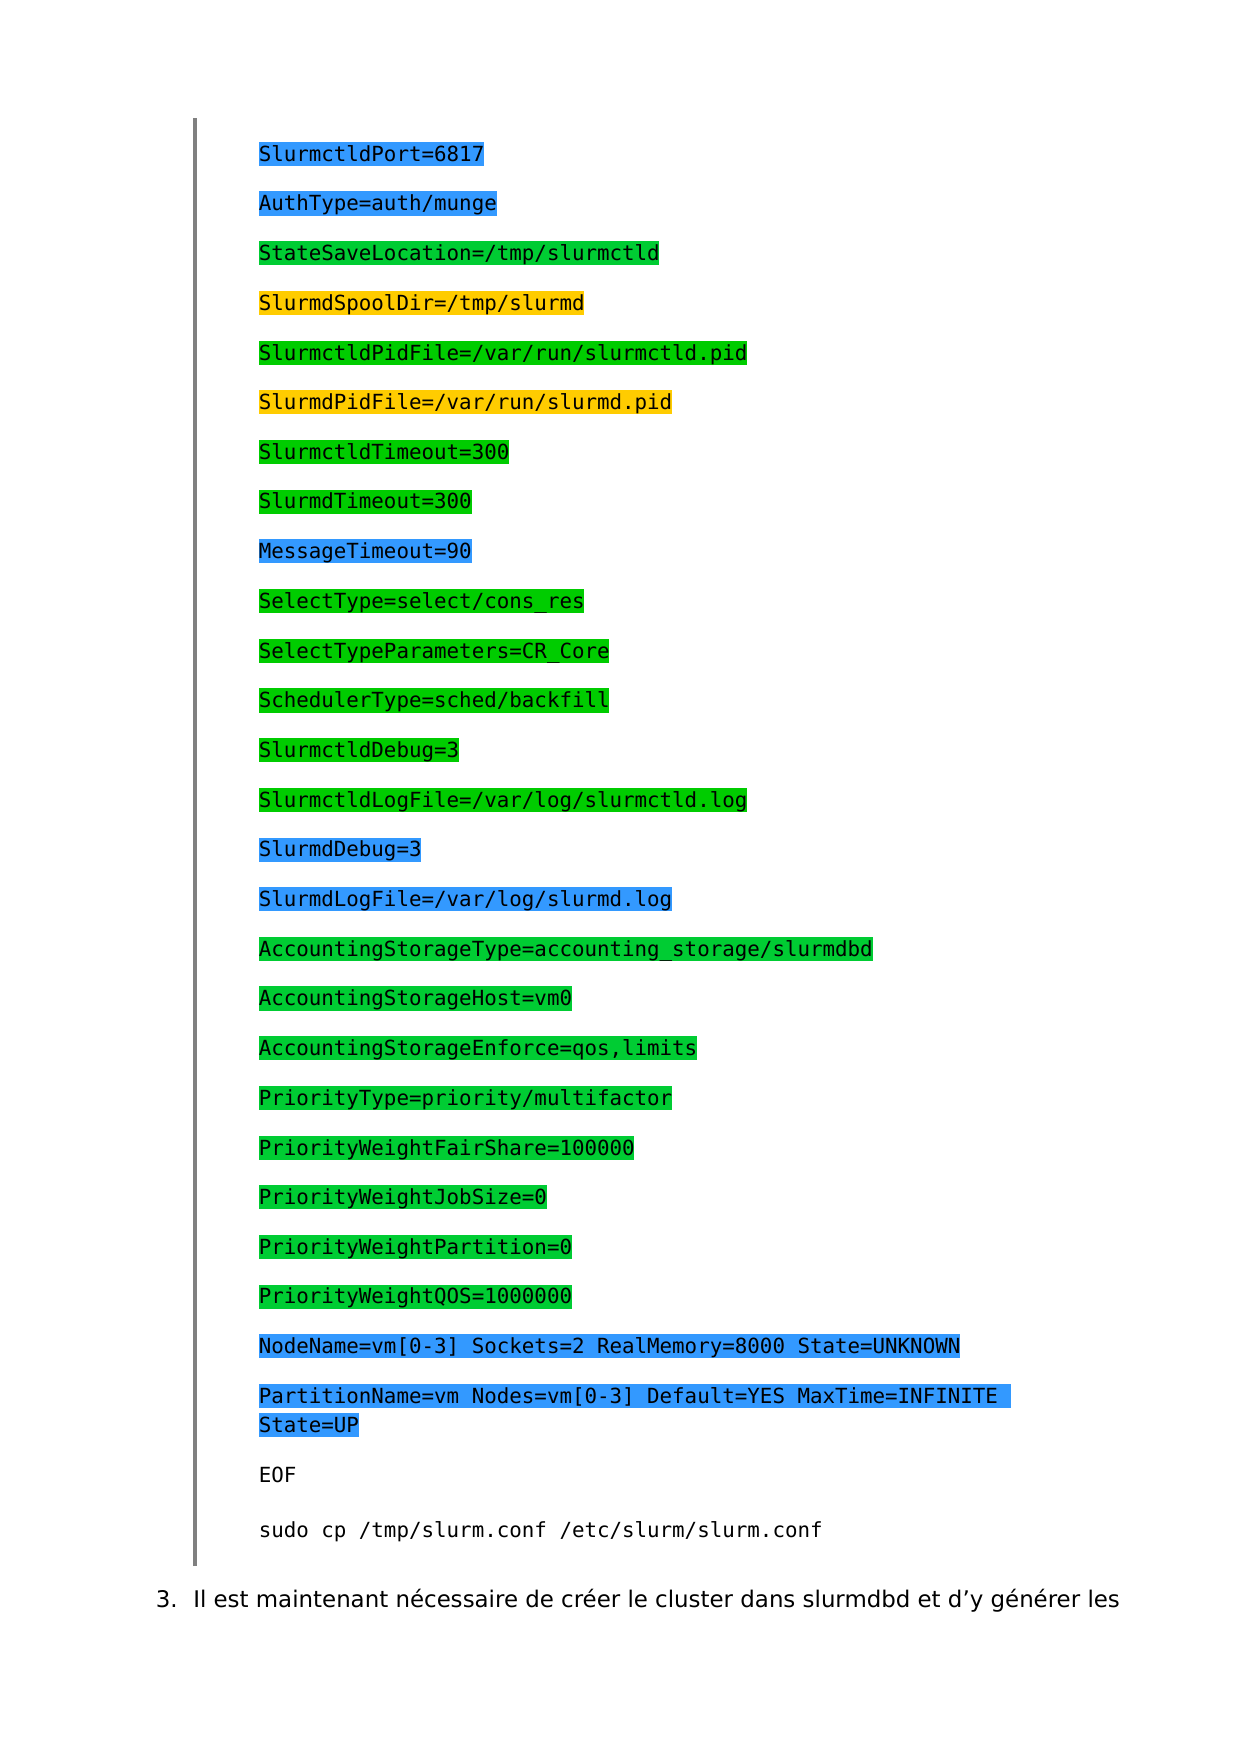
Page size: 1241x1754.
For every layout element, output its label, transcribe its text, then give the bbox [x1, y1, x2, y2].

list sudo cp /tmp/slurm.conf /etc/slurm/slurm.conf [197, 1495, 1122, 1566]
list SlurmdPidFile=/var/run/slurmd.pid [197, 367, 1122, 414]
list SlurmctldPidFile=/var/run/slurmctld.pid [197, 317, 1122, 365]
list PriorityWeightJobSize=0 [197, 1162, 1122, 1209]
list PriorityWeightFairShare=100000 [197, 1112, 1122, 1160]
list PriorityType=priority/multifactor [197, 1062, 1122, 1110]
list AccountingStorageType=accounting_storage/slurmdbd [197, 913, 1122, 961]
list SlurmctldTimeout=300 [197, 416, 1122, 464]
list NodeName=vm[0-3] Sockets=2 RealMemory=8000 State=UNKNOWN [197, 1311, 1122, 1358]
list AuthType=auth/munge [197, 168, 1122, 216]
list SlurmdDebug=3 [197, 814, 1122, 862]
list SchedulerType=sched/backfill [197, 665, 1122, 713]
list SelectType=select/cons_res [197, 565, 1122, 613]
list SlurmdTimeout=300 [197, 466, 1122, 514]
list SlurmctldDebug=3 [197, 714, 1122, 762]
list Il est maintenant nécessaire de créer le cluster dans slurmdbd et d’y générer les [156, 1586, 1122, 1612]
list AccountingStorageHost=vm0 [197, 963, 1122, 1011]
list EOF [197, 1439, 1122, 1487]
list StateSaveLocation=/tmp/slurmctld [197, 217, 1122, 265]
list SlurmctldPort=6817 [197, 118, 1122, 166]
list SlurmdLogFile=/var/log/slurmd.log [197, 863, 1122, 911]
list PriorityWeightPartition=0 [197, 1211, 1122, 1259]
list PartitionName=vm Nodes=vm[0-3] Default=YES MaxTime=INFINITE State=UP [197, 1360, 1122, 1437]
list SlurmdSpoolDir=/tmp/slurmd [197, 267, 1122, 315]
list SelectTypeParameters=CR_Core [197, 615, 1122, 663]
list MessageTimeout=90 [197, 516, 1122, 563]
list AccountingStorageEnforce=qos,limits [197, 1012, 1122, 1060]
list SlurmctldLogFile=/var/log/slurmctld.log [197, 764, 1122, 812]
list PriorityWeightQOS=1000000 [197, 1261, 1122, 1309]
